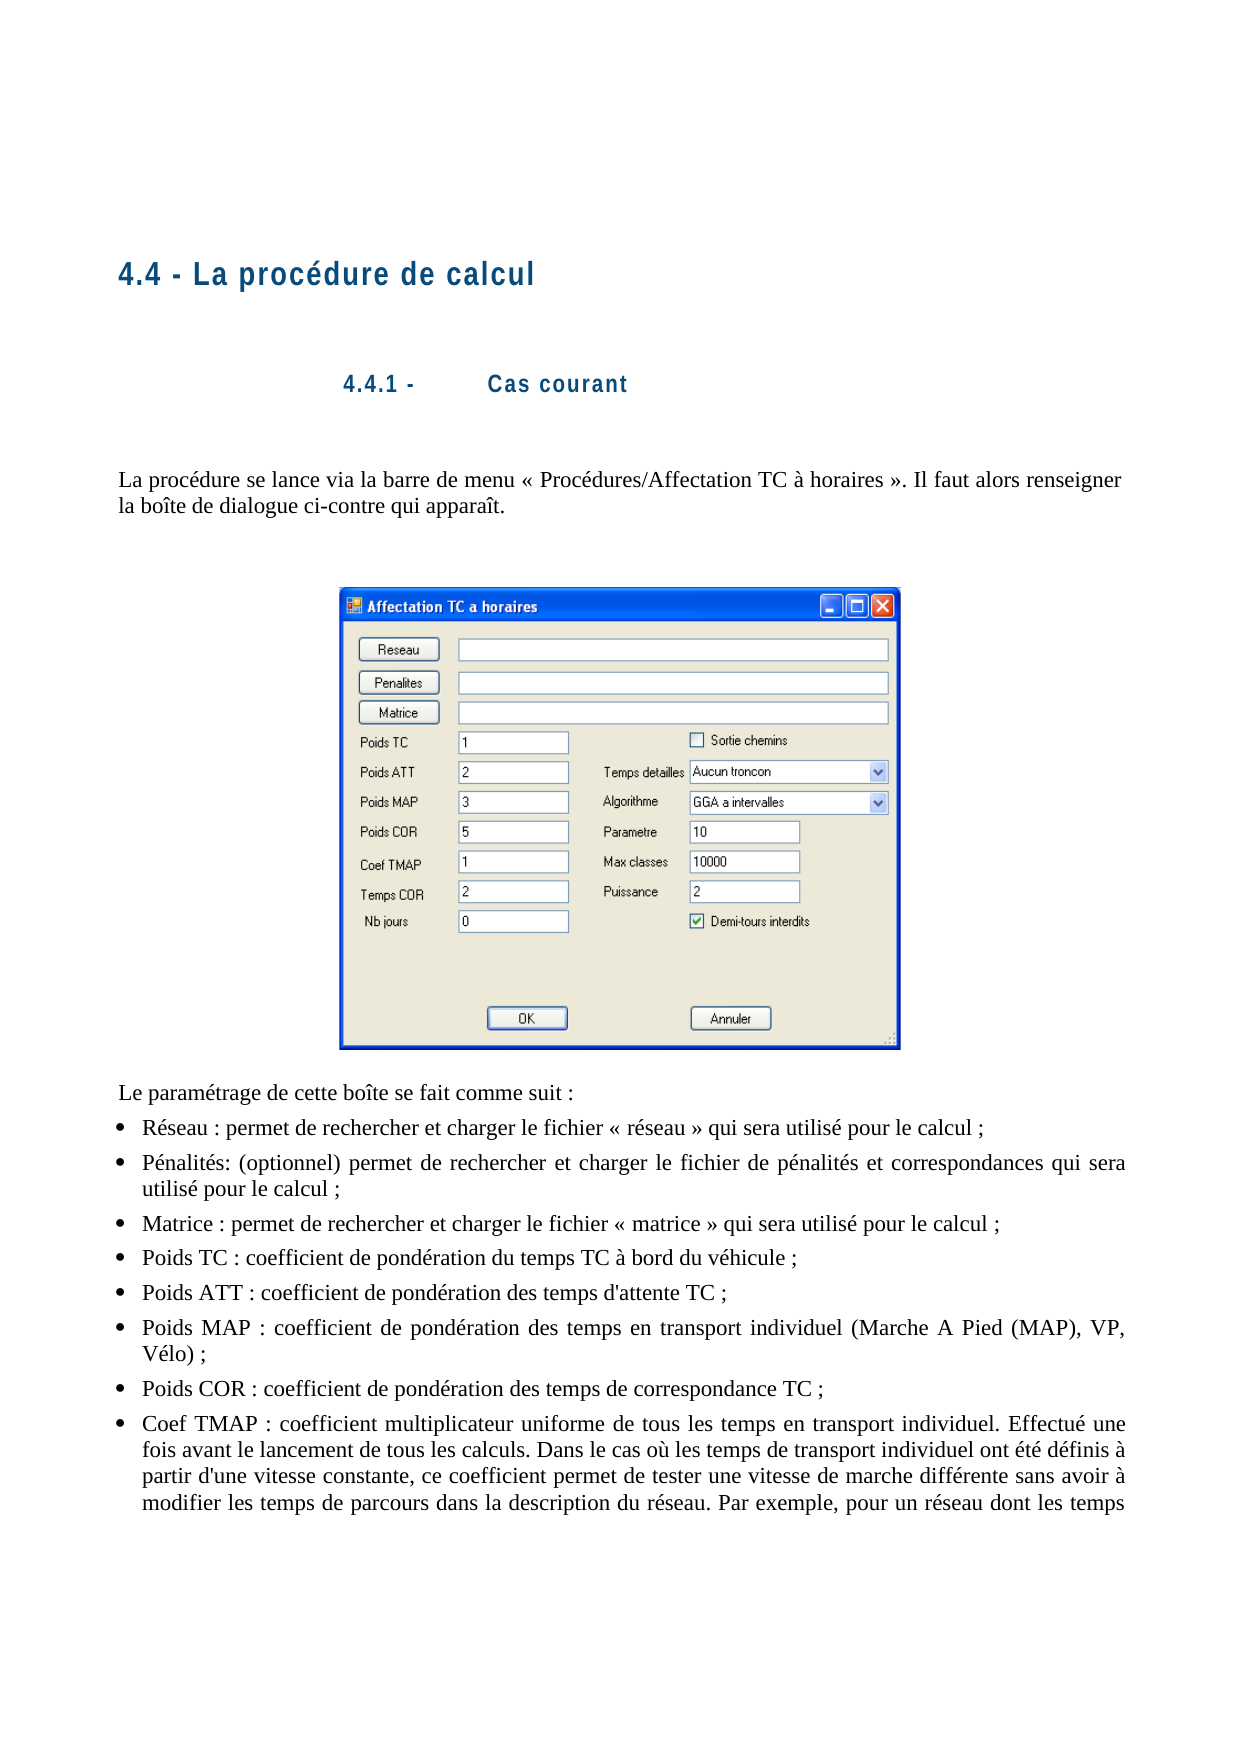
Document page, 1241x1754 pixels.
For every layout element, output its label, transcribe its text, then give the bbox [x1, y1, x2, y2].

list Poids MAP : coefficient de pondération des temps en transport individuel (Marche A Pied (MAP), VP, Vélo) ; [116, 1314, 1127, 1367]
list Pénalités: (optionnel) permet de rechercher et charger le fichier de pénalités et correspondances qui sera utilisé pour le calcul ; [116, 1149, 1127, 1201]
picture [339, 587, 901, 1050]
list Réseau : permet de rechercher et charger le fichier « réseau » qui sera utilisé pour le calcul ; [116, 1114, 1127, 1140]
list Poids TC : coefficient de pondération du temps TC à bord du véhicule ; [116, 1244, 1127, 1271]
subtitle Cas courant [193, 369, 1122, 398]
subtitle La procédure de calcul [118, 254, 1122, 293]
list Coef TMAP : coefficient multiplicateur uniforme de tous les temps en transport individuel. Effectué une fois avant le lancement de tous les calculs. Dans le cas où les temps de transport individuel ont été définis à partir d'une vitesse constante, ce coefficient permet de tester une vitesse de marche différente sans avoir à modifier les temps de parcours dans la description du réseau. Par exemple, pour un réseau dont les temps [116, 1409, 1127, 1515]
list Poids ATT : coefficient de pondération des temps d'attente TC ; [116, 1279, 1127, 1306]
list Matrice : permet de rechercher et charger le fichier « matrice » qui sera utilisé pour le calcul ; [116, 1210, 1127, 1236]
text Le paramétrage de cette boîte se fait comme suit : [118, 1079, 1122, 1106]
text La procédure se lance via la barre de menu « Procédures/Affectation TC à horaires ». Il faut alors renseigner la boîte de dialogue ci-contre qui apparaît. [118, 466, 1122, 518]
list Poids COR : coefficient de pondération des temps de correspondance TC ; [116, 1375, 1127, 1401]
